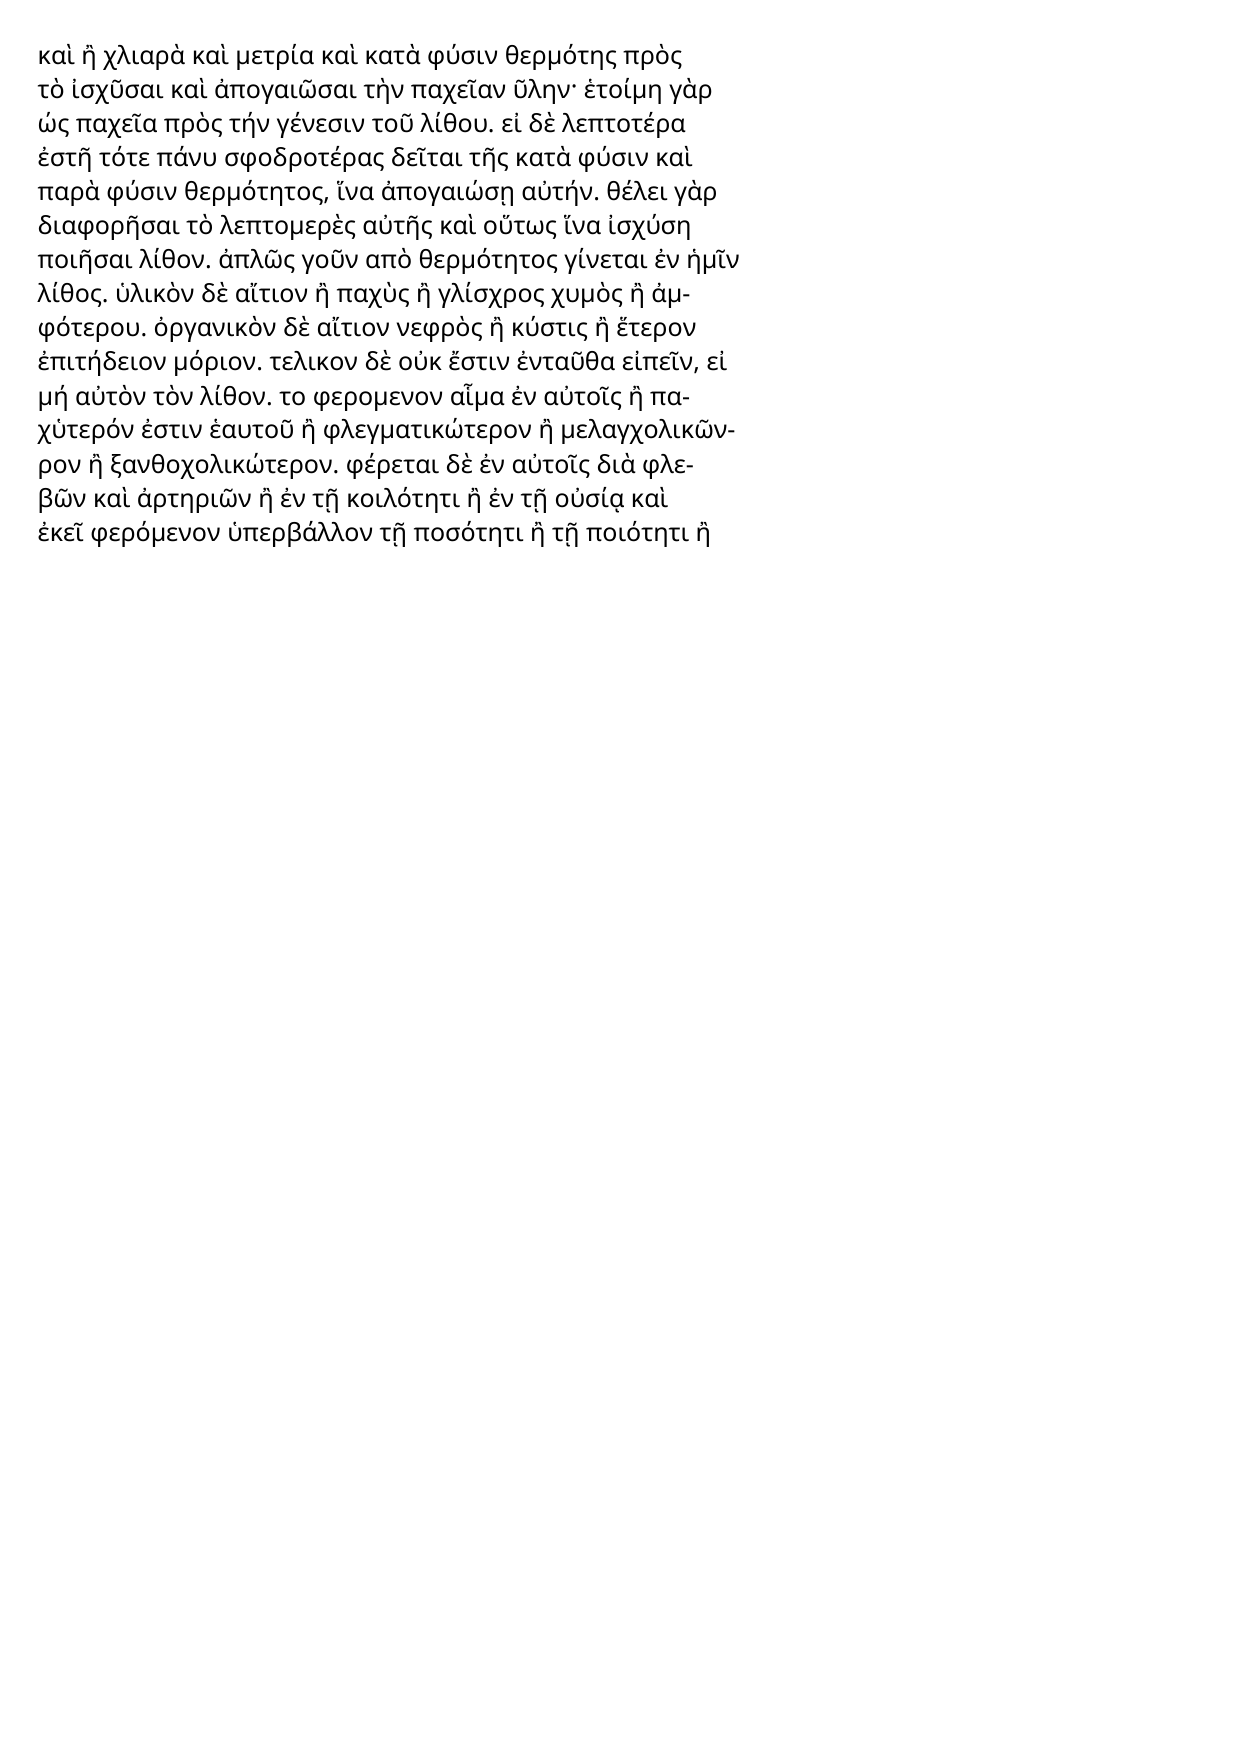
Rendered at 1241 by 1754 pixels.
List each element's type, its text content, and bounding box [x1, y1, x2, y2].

text καὶ ἢ χλιαρὰ καὶ μετρία καὶ κατὰ φύσιν θερμότης πρὸς τὸ ἰσχῦσαι καὶ ἀπογαιῶσαι τὴν παχεῖαν ῦλην· ἑτοίμη γὰρ ώς παχεῖα πρὸς τήν γένεσιν τοῦ λίθου. εἰ δὲ λεπτοτέρα ἐστῆ τότε πάνυ σφοδροτέρας δεῖται τῆς κατὰ φύσιν καὶ παρὰ φύσιν θερμότητος, ἵνα ἀπογαιώσῃ αὐτήν. θέλει γὰρ διαφορῆσαι τὸ λεπτομερὲς αὐτῆς καὶ οὕτως ἵνα ἰσχύση ποιῆσαι λίθον. ἀπλῶς γοῦν απὸ θερμότητος γίνεται ἐν ἡμῖν λίθος. ὑλικὸν δὲ αἴτιον ἢ παχὺς ἢ γλίσχρος χυμὸς ἢ ἀμ- φότερου. ὀργανικὸν δὲ αἴτιον νεφρὸς ἢ κύστις ἢ ἕτερον ἐπιτήδειον μόριον. τελικον δὲ οὐκ ἔστιν ἐνταῦθα εἰπεῖν, εἰ μή αὐτὸν τὸν λίθον. το φερομενον αἷμα ἐν αὐτοῖς ἢ πα- χὑτερόν ἐστιν ἑαυτοῦ ἢ φλεγματικώτερον ἢ μελαγχολικῶν- ρον ἢ ξανθοχολικώτερον. φέρεται δὲ ἐν αὐτοῖς διὰ φλε- βῶν καὶ ἀρτηριῶν ἢ ἐν τῇ κοιλότητι ἢ ἐν τῇ οὐσίᾳ καὶ ἐκεῖ φερόμενον ὑπερβάλλον τῇ ποσότητι ἢ τῇ ποιότητι ἢ [37, 37, 1203, 548]
